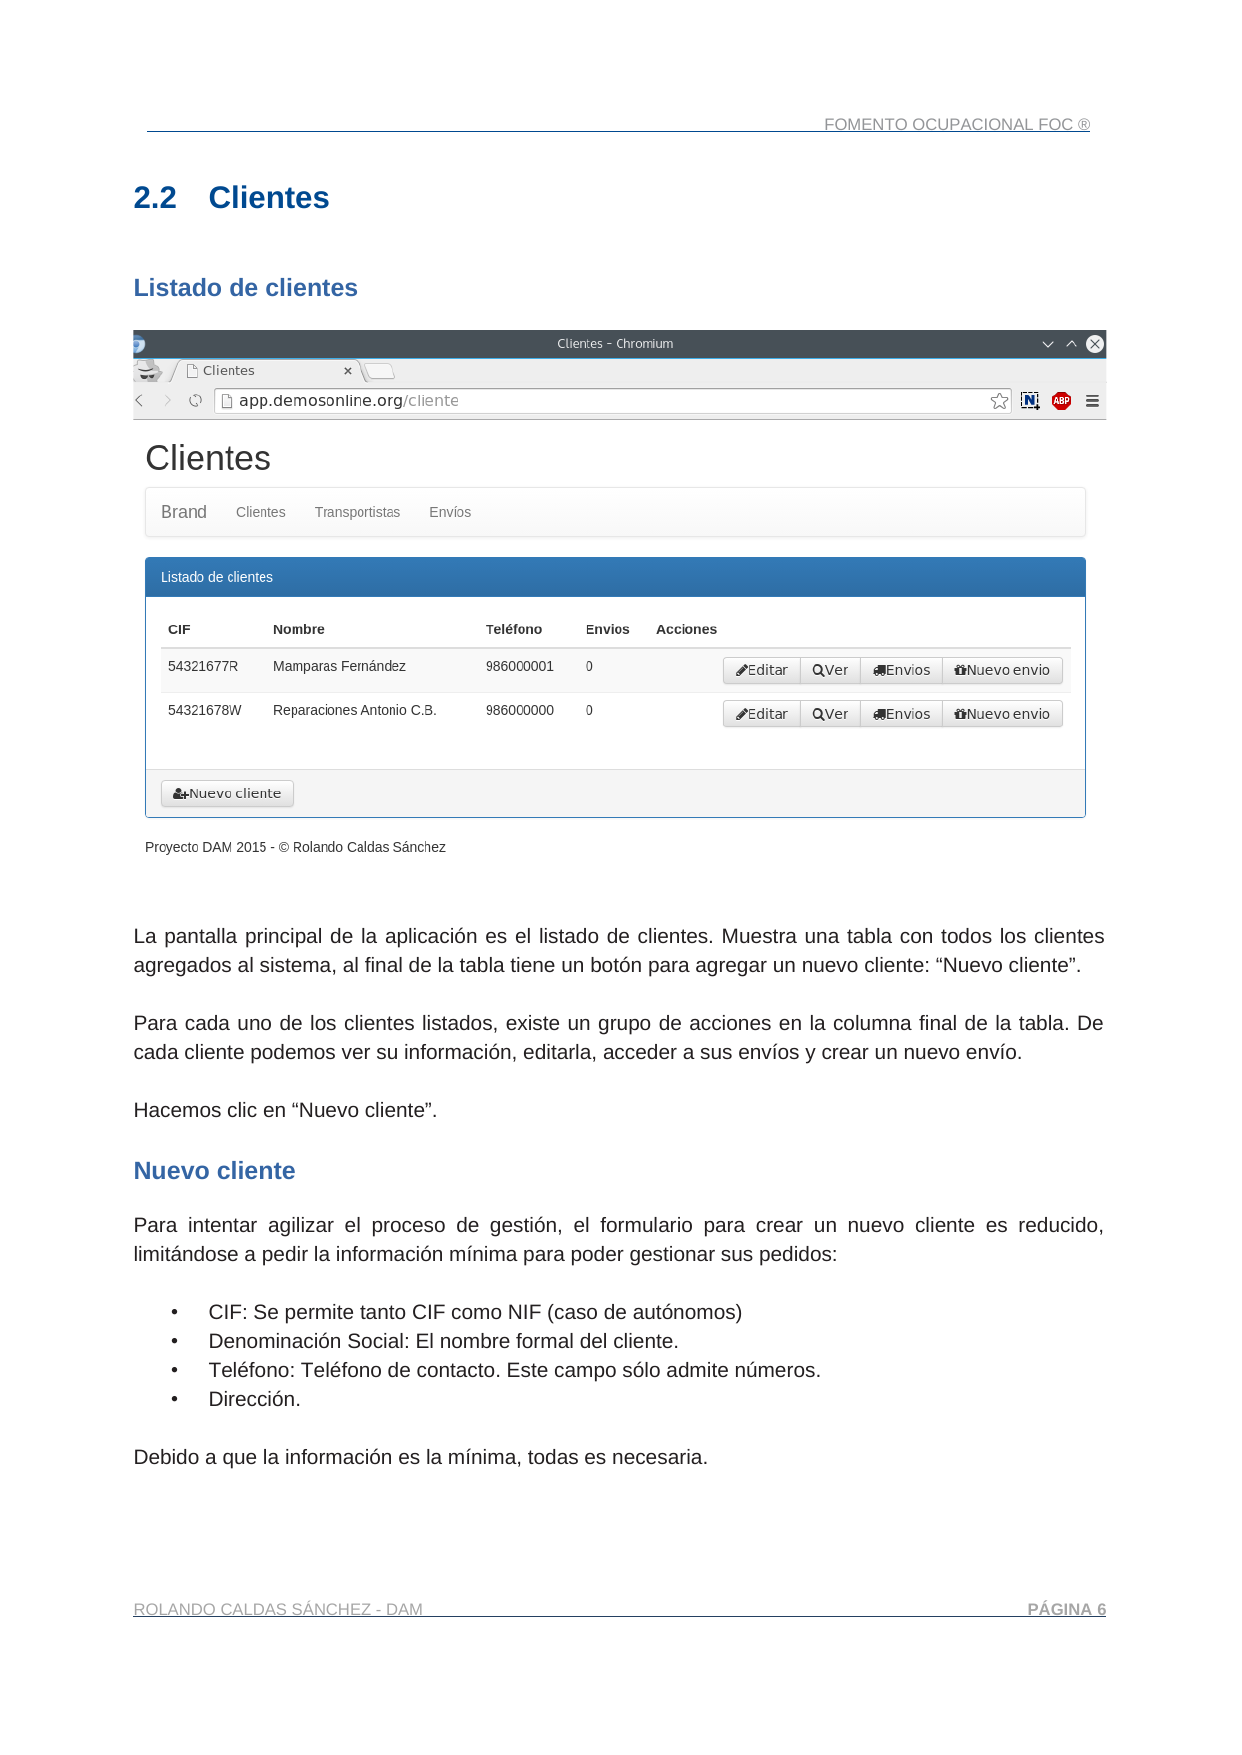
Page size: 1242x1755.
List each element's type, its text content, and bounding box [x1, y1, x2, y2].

text Hacemos clic en “Nuevo cliente”. [133, 1098, 1106, 1122]
list Clientes [133, 180, 1106, 215]
text La pantalla principal de la aplicación es el listado de clientes. Muestra una tabla con todos los clientes agregados al sistema, al final de la tabla tiene un botón para agregar un nuevo cliente: “Nuevo cliente”. [133, 924, 1106, 977]
text Para intentar agilizar el proceso de gestión, el formulario para crear un nuevo cliente es reducido, limitándose a pedir la información mínima para poder gestionar sus pedidos: [133, 1213, 1106, 1266]
list Denominación Social: El nombre formal del cliente. [171, 1329, 1106, 1353]
list Dirección. [171, 1387, 1106, 1411]
list CIF: Se permite tanto CIF como NIF (caso de autónomos) [171, 1300, 1106, 1324]
list Teléfono: Teléfono de contacto. Este campo sólo admite números. [171, 1358, 1106, 1382]
picture [133, 330, 1107, 891]
text Debido a que la información es la mínima, todas es necesaria. [133, 1445, 1106, 1469]
text Listado de clientes [133, 273, 1106, 301]
text Nuevo cliente [133, 1156, 1106, 1184]
text Para cada uno de los clientes listados, existe un grupo de acciones en la columna final de la tabla. De cada cliente podemos ver su información, editarla, acceder a sus envíos y crear un nuevo envío. [133, 1011, 1106, 1064]
